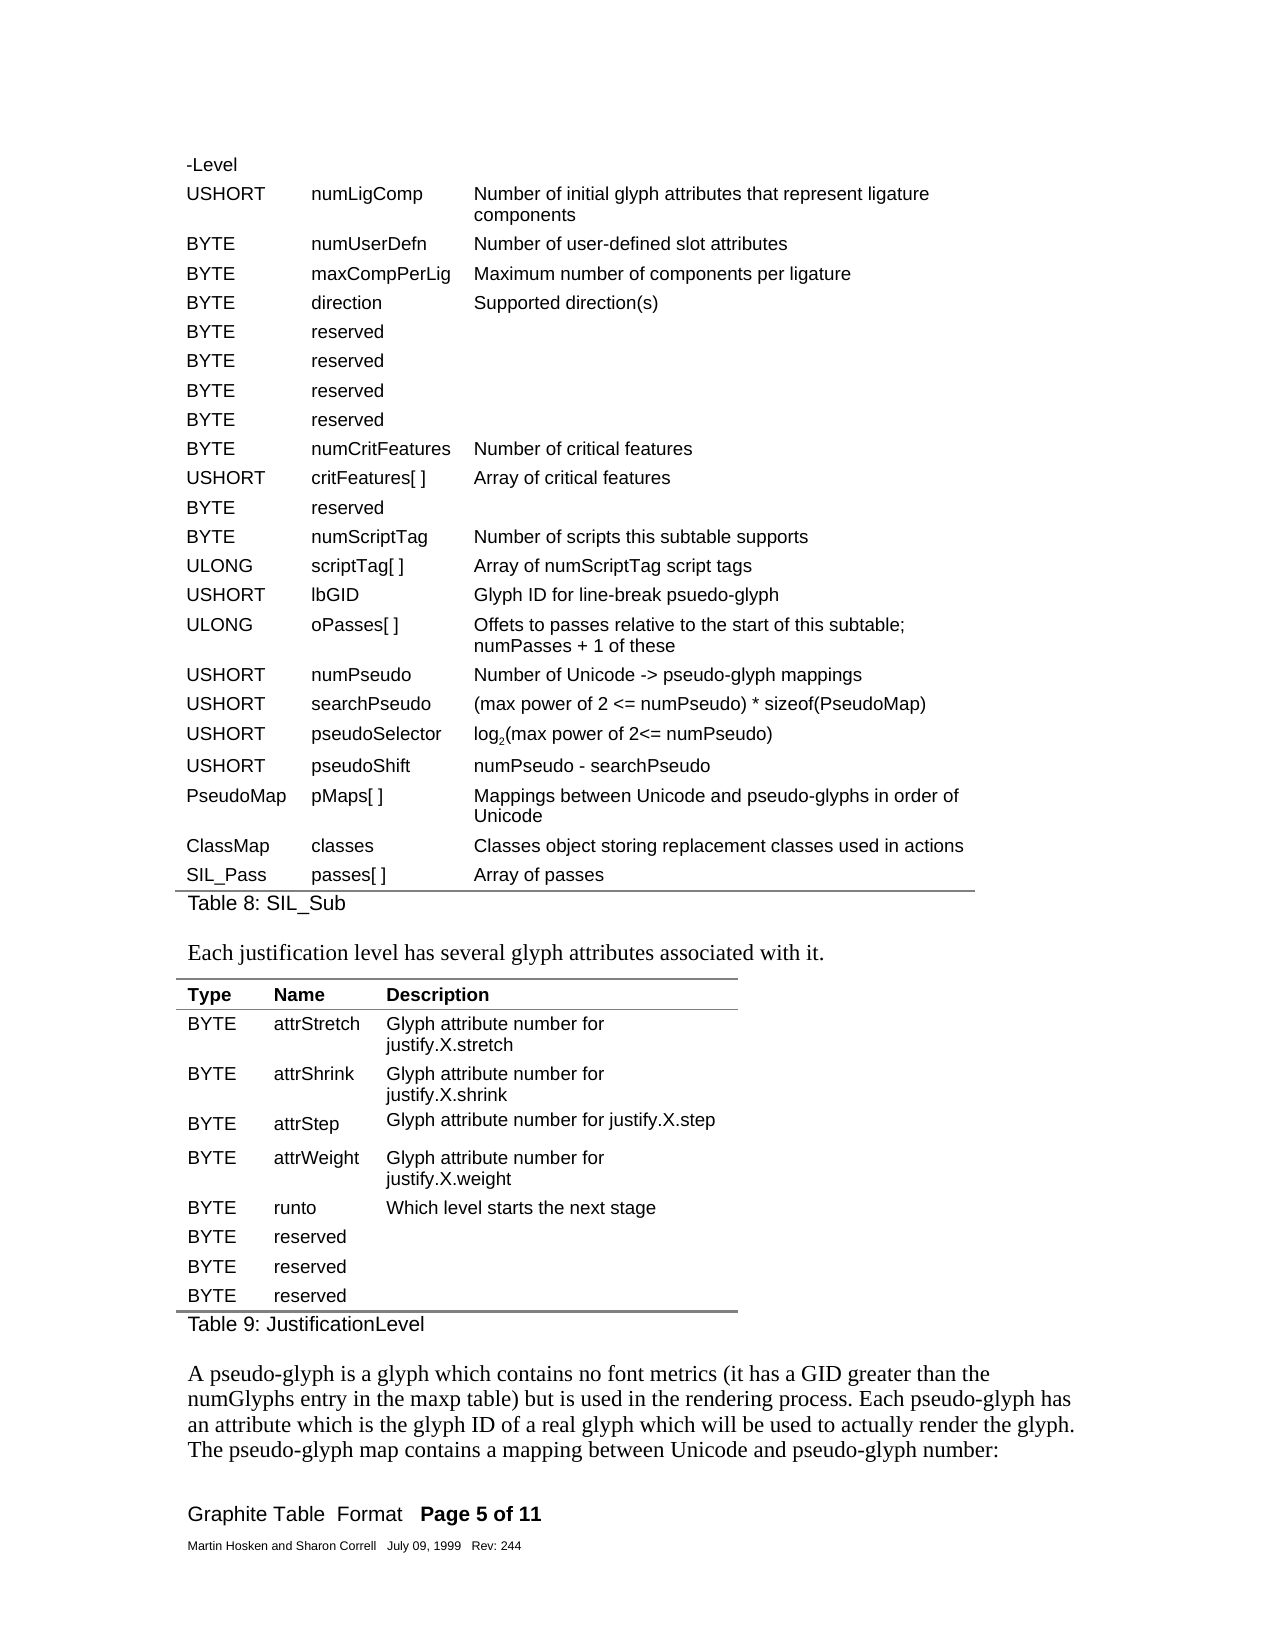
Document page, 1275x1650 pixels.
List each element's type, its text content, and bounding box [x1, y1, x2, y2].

table_cell [375, 1281, 737, 1310]
table_cell BYTE [175, 376, 300, 405]
table_cell [463, 317, 975, 347]
table_cell pseudoSelector [300, 719, 462, 752]
table_cell USHORT [175, 752, 300, 781]
table_cell [463, 376, 975, 405]
table_cell BYTE [176, 1010, 262, 1059]
table_cell USHORT [175, 660, 300, 689]
table_cell reserved [263, 1223, 375, 1252]
table_cell runto [263, 1193, 375, 1223]
table_cell numUserDefn [300, 230, 462, 259]
table_cell BYTE [176, 1223, 262, 1252]
table_cell Supported direction(s) [463, 288, 975, 317]
text A pseudo-glyph is a glyph which contains no font metrics (it has a GID greater than the numGlyphs entry in the maxp table) but is used in the rendering process. Each pseudo-glyph has an attribute which is the glyph ID of a real glyph which will be used to actually render the glyph. The pseudo-glyph map contains a mapping between Unicode and pseudo-glyph number: [187, 1361, 1087, 1462]
table_cell BYTE [175, 405, 300, 434]
table_cell Number of Unicode -> pseudo-glyph mappings [463, 660, 975, 689]
table_cell scriptTag[ ] [300, 551, 462, 581]
table_cell BYTE [176, 1060, 262, 1110]
table_cell Number of user-defined slot attributes [463, 230, 975, 259]
table_cell Level [175, 150, 300, 179]
table_cell BYTE [175, 522, 300, 551]
table_cell Array of passes [463, 860, 975, 889]
table_cell numPseudo [300, 660, 462, 689]
table_cell [463, 150, 975, 179]
table_cell critFeatures[ ] [300, 464, 462, 493]
table_cell [463, 493, 975, 522]
table_cell BYTE [175, 288, 300, 317]
table_cell lbGID [300, 581, 462, 610]
table_cell Glyph attribute number for justify.X.weight [375, 1143, 737, 1193]
table_cell pMaps[ ] [300, 781, 462, 831]
table_cell numScriptTag [300, 522, 462, 551]
table_cell BYTE [176, 1110, 262, 1143]
table_cell Offets to passes relative to the start of this subtable; numPasses + 1 of these [463, 610, 975, 660]
table_cell [463, 405, 975, 434]
table_header Name [263, 980, 375, 1009]
table_cell [375, 1223, 737, 1252]
text Each justification level has several glyph attributes associated with it. [187, 940, 1087, 965]
table_cell [463, 347, 975, 376]
table_cell [375, 1252, 737, 1281]
table_cell BYTE [176, 1281, 262, 1310]
table_cell ClassMap [175, 831, 300, 860]
table_cell Mappings between Unicode and pseudo-glyphs in order of Unicode [463, 781, 975, 831]
table_cell numCritFeatures [300, 434, 462, 464]
table_cell Glyph attribute number for justify.X.stretch [375, 1010, 737, 1059]
table_cell BYTE [175, 317, 300, 347]
table_cell SIL_Pass [175, 860, 300, 889]
table_cell reserved [263, 1252, 375, 1281]
table_cell Glyph attribute number for justify.X.shrink [375, 1060, 737, 1110]
table_cell Number of scripts this subtable supports [463, 522, 975, 551]
table_header Description [375, 980, 737, 1009]
table_cell BYTE [175, 259, 300, 288]
table_cell ULONG [175, 610, 300, 660]
table_cell USHORT [175, 464, 300, 493]
table_cell direction [300, 288, 462, 317]
table_cell [300, 150, 462, 179]
table_cell log2(max power of 2<= numPseudo) [463, 719, 975, 752]
table_cell BYTE [175, 493, 300, 522]
table_cell (max power of 2 <= numPseudo) * sizeof(PseudoMap) [463, 690, 975, 719]
table_cell Maximum number of components per ligature [463, 259, 975, 288]
table_cell numLigComp [300, 179, 462, 229]
table_cell USHORT [175, 179, 300, 229]
table_cell passes[ ] [300, 860, 462, 889]
table_cell classes [300, 831, 462, 860]
text Table 9: JustificationLevel [187, 1312, 1087, 1336]
table_cell Which level starts the next stage [375, 1193, 737, 1223]
table_cell reserved [300, 405, 462, 434]
table_cell reserved [300, 347, 462, 376]
table_cell BYTE [175, 434, 300, 464]
table_header Type [176, 980, 262, 1009]
table_cell USHORT [175, 690, 300, 719]
table_cell Number of critical features [463, 434, 975, 464]
table_cell Glyph attribute number for justify.X.step [375, 1110, 737, 1143]
table_cell attrStep [263, 1110, 375, 1143]
table_cell reserved [263, 1281, 375, 1310]
table_cell reserved [300, 493, 462, 522]
table_cell attrShrink [263, 1060, 375, 1110]
table_cell attrStretch [263, 1010, 375, 1059]
table_cell BYTE [175, 230, 300, 259]
table_cell reserved [300, 376, 462, 405]
table_cell BYTE [176, 1252, 262, 1281]
table_cell Array of numScriptTag script tags [463, 551, 975, 581]
table_cell searchPseudo [300, 690, 462, 719]
table_cell Glyph ID for line-break psuedo-glyph [463, 581, 975, 610]
table_cell BYTE [176, 1143, 262, 1193]
table_cell Array of critical features [463, 464, 975, 493]
table_cell BYTE [175, 347, 300, 376]
table_cell USHORT [175, 719, 300, 752]
table_cell numPseudo - searchPseudo [463, 752, 975, 781]
table_cell Classes object storing replacement classes used in actions [463, 831, 975, 860]
table_cell maxCompPerLig [300, 259, 462, 288]
table_cell pseudoShift [300, 752, 462, 781]
table_cell Number of initial glyph attributes that represent ligature components [463, 179, 975, 229]
text Table 8: SIL_Sub [187, 892, 1087, 915]
table_cell BYTE [176, 1193, 262, 1223]
table_cell PseudoMap [175, 781, 300, 831]
table_cell USHORT [175, 581, 300, 610]
table_cell attrWeight [263, 1143, 375, 1193]
table_cell reserved [300, 317, 462, 347]
table_cell ULONG [175, 551, 300, 581]
table_cell oPasses[ ] [300, 610, 462, 660]
